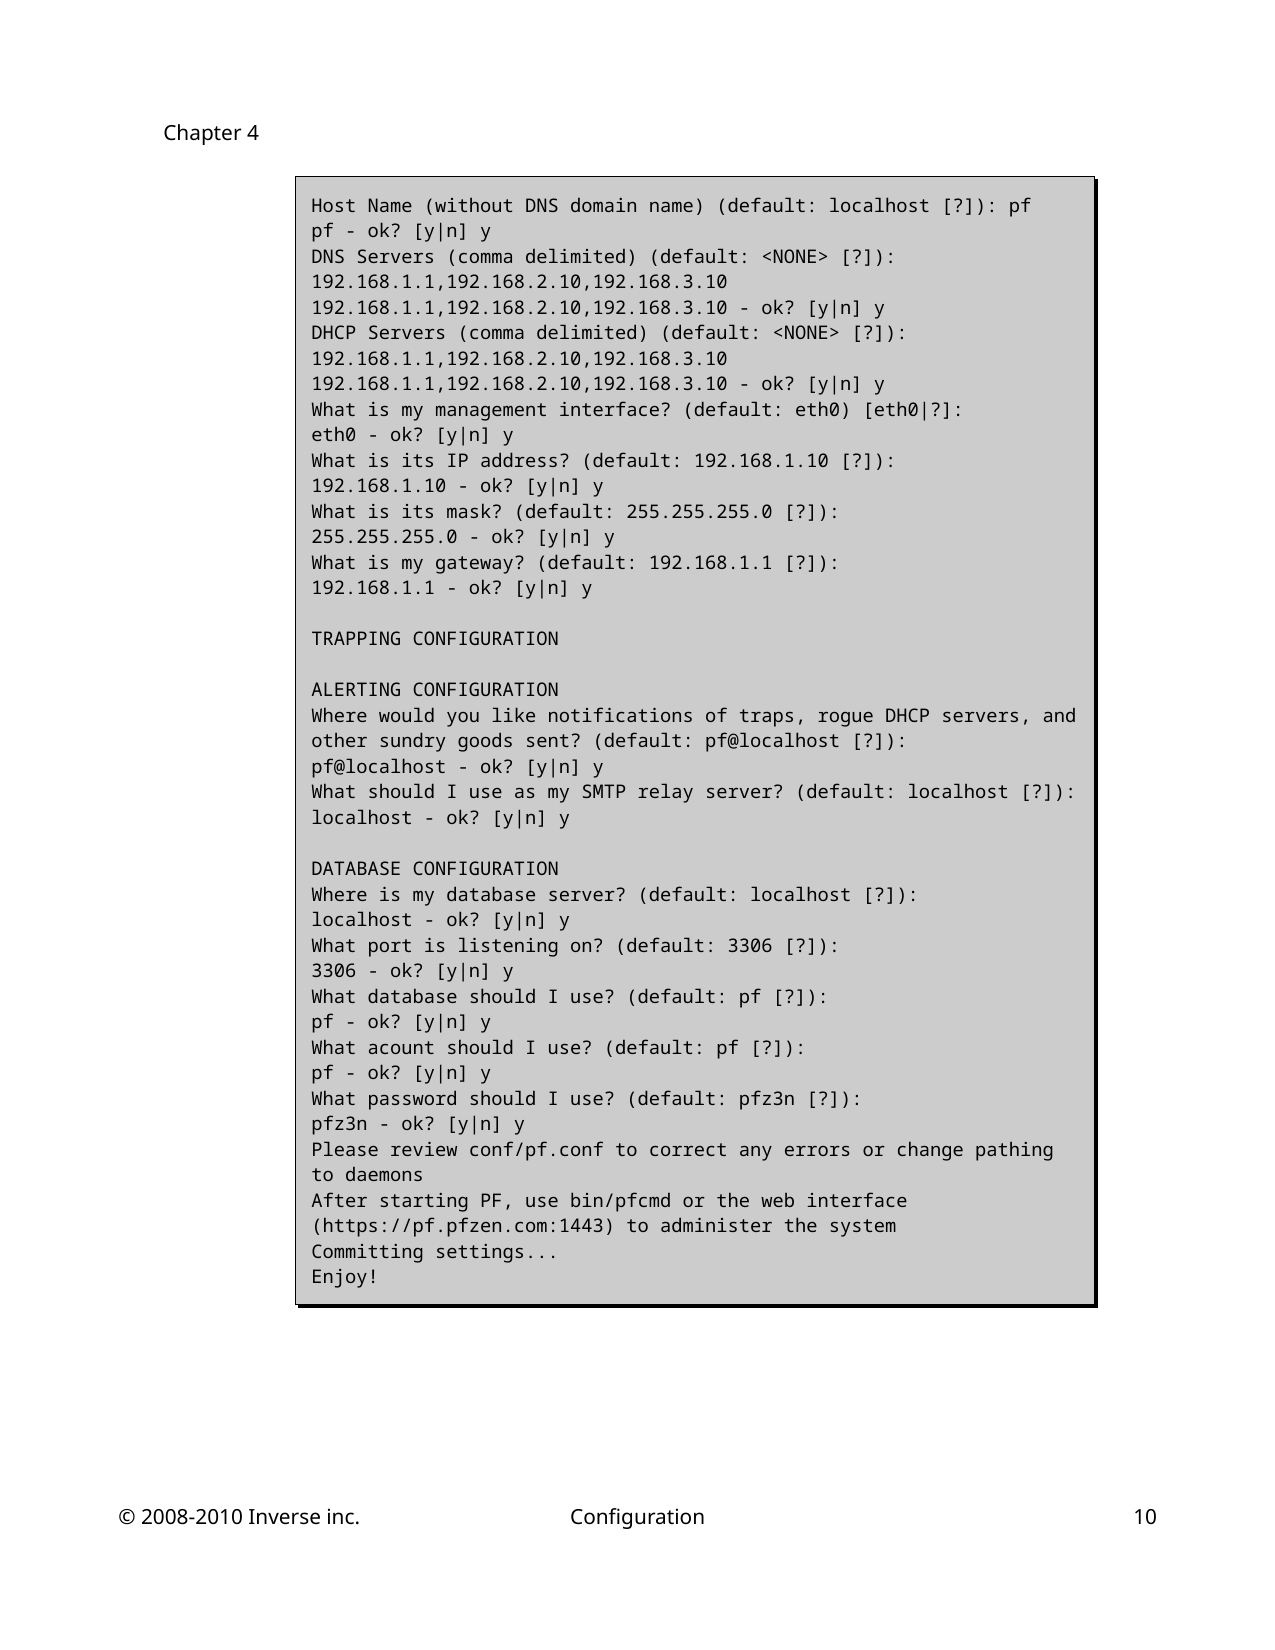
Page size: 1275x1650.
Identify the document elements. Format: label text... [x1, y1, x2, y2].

text pf@localhost - ok? [y|n] y [296, 737, 1094, 763]
text localhost - ok? [y|n] y [296, 788, 1094, 814]
text What port is listening on? (default: 3306 [?]): [296, 916, 1094, 942]
text Where would you like notifications of traps, rogue DHCP servers, and other sundry goods sent? (default: pf@localhost [?]): [296, 686, 1094, 737]
text What acount should I use? (default: pf [?]): [296, 1018, 1094, 1044]
text 255.255.255.0 - ok? [y|n] y [296, 508, 1094, 533]
text pfz3n - ok? [y|n] y [296, 1095, 1094, 1120]
text pf - ok? [y|n] y [296, 202, 1094, 227]
text What is its IP address? (default: 192.168.1.10 [?]): [296, 431, 1094, 457]
text Where is my database server? (default: localhost [?]): [296, 865, 1094, 891]
text localhost - ok? [y|n] y [296, 891, 1094, 916]
text Host Name (without DNS domain name) (default: localhost [?]): pf [296, 177, 1094, 202]
text What is my management interface? (default: eth0) [eth0|?]: [296, 380, 1094, 406]
text 3306 - ok? [y|n] y [296, 942, 1094, 967]
text What is its mask? (default: 255.255.255.0 [?]): [296, 482, 1094, 508]
text eth0 - ok? [y|n] y [296, 406, 1094, 431]
text DNS Servers (comma delimited) (default: <NONE> [?]): 192.168.1.1,192.168.2.10,192.168.3.10 [296, 227, 1094, 278]
text What database should I use? (default: pf [?]): [296, 967, 1094, 993]
text Committing settings... [296, 1222, 1094, 1248]
text 192.168.1.1,192.168.2.10,192.168.3.10 - ok? [y|n] y [296, 355, 1094, 380]
text DATABASE CONFIGURATION [296, 839, 1094, 865]
text 192.168.1.10 - ok? [y|n] y [296, 457, 1094, 482]
text Please review conf/pf.conf to correct any errors or change pathing to daemons [296, 1120, 1094, 1171]
text ALERTING CONFIGURATION [296, 661, 1094, 686]
text After starting PF, use bin/pfcmd or the web interface (https://pf.pfzen.com:1443) to administer the system [296, 1171, 1094, 1222]
text Enjoy! [296, 1248, 1094, 1304]
text What password should I use? (default: pfz3n [?]): [296, 1069, 1094, 1095]
text 192.168.1.1,192.168.2.10,192.168.3.10 - ok? [y|n] y [296, 278, 1094, 304]
text pf - ok? [y|n] y [296, 1044, 1094, 1069]
text 192.168.1.1 - ok? [y|n] y [296, 559, 1094, 584]
text DHCP Servers (comma delimited) (default: <NONE> [?]): 192.168.1.1,192.168.2.10,192.168.3.10 [296, 304, 1094, 355]
text TRAPPING CONFIGURATION [296, 610, 1094, 635]
text pf - ok? [y|n] y [296, 993, 1094, 1018]
text What is my gateway? (default: 192.168.1.1 [?]): [296, 533, 1094, 559]
text What should I use as my SMTP relay server? (default: localhost [?]): [296, 763, 1094, 788]
